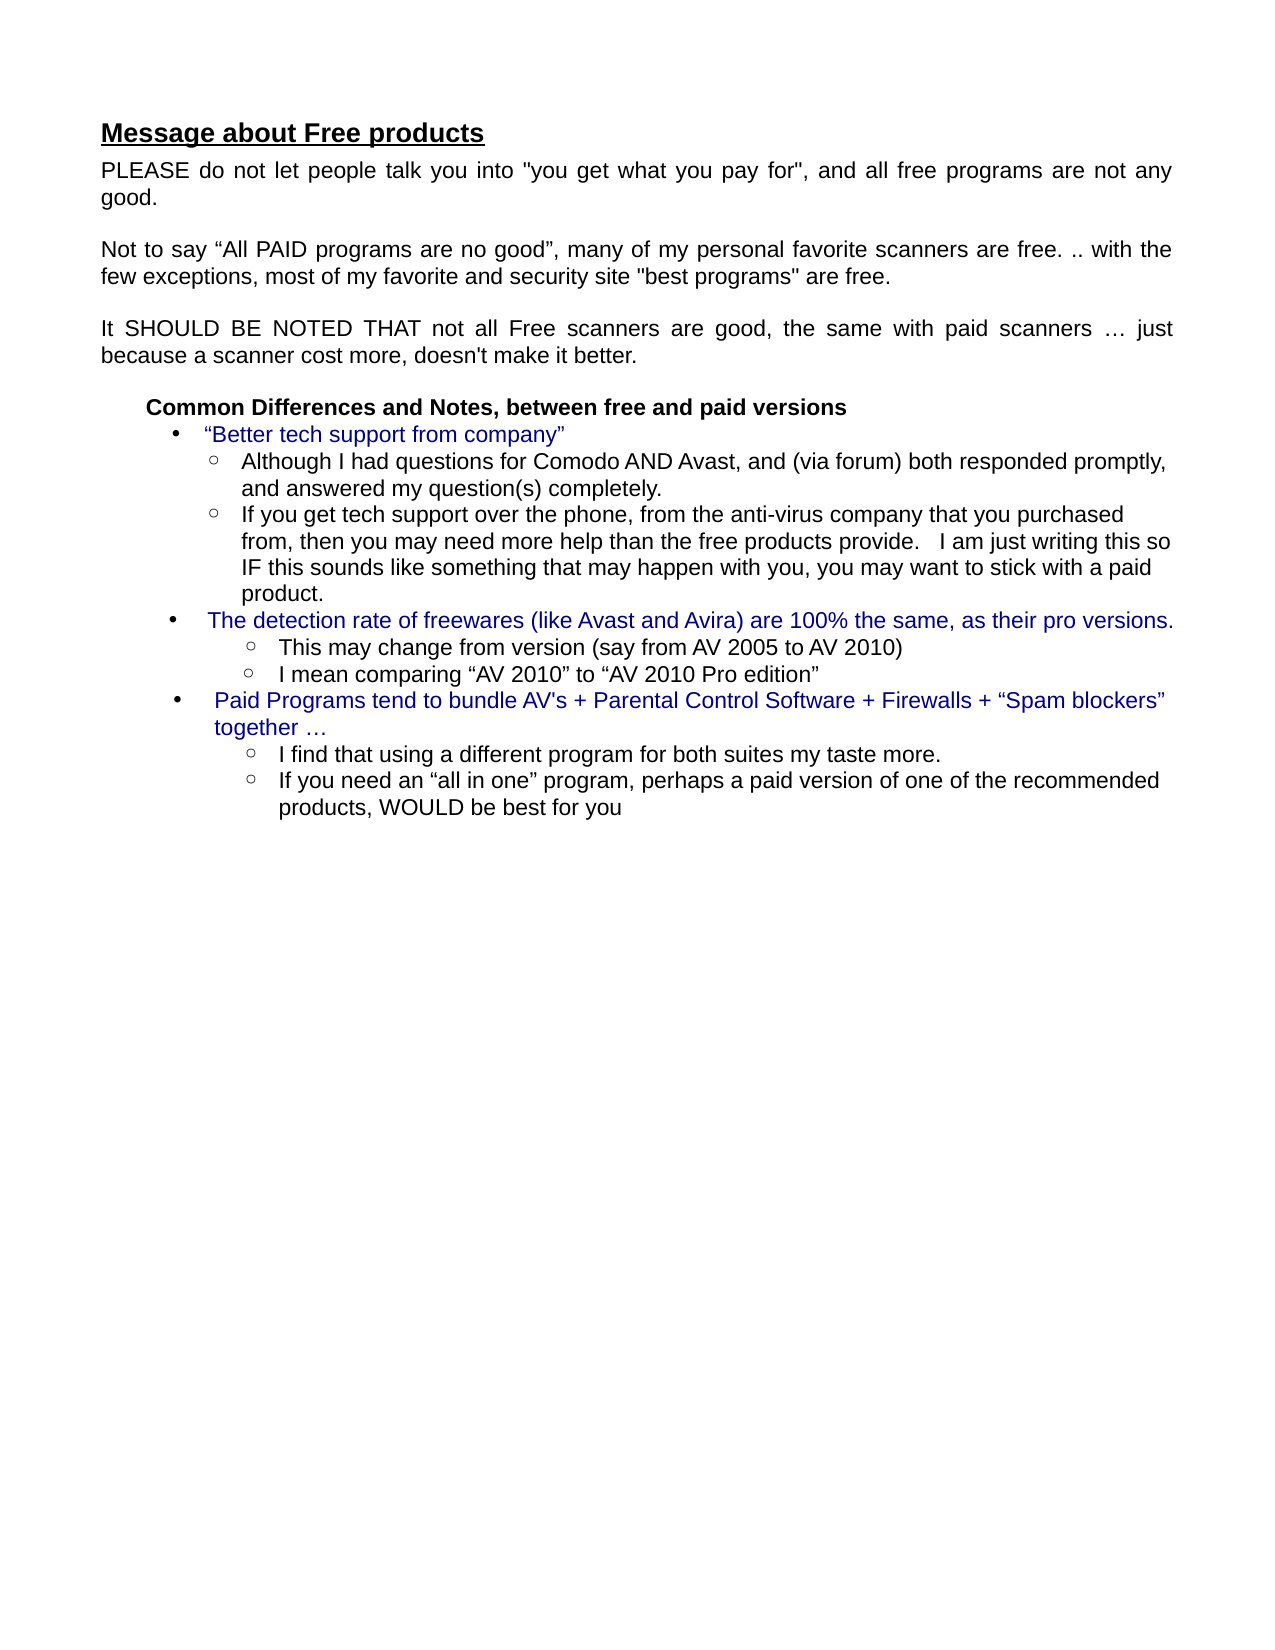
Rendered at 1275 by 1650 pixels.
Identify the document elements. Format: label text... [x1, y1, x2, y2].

list If you need an “all in one” program, perhaps a paid version of one of the recommended products, WOULD be best for you [241, 767, 1174, 821]
text It SHOULD BE NOTED THAT not all Free scanners are good, the same with paid scanners … just because a scanner cost more, doesn't make it better. [101, 315, 1174, 368]
list This may change from version (say from AV 2005 to AV 2010) [241, 634, 1174, 661]
subtitle Message about Free products [101, 117, 1174, 148]
subtitle Common Differences and Notes, between free and paid versions [146, 394, 1174, 421]
list The detection rate of freewares (like Avast and Avira) are 100% the same, as their pro versions. [169, 607, 1174, 634]
list Paid Programs tend to bundle AV's + Parental Control Software + Firewalls + “Spam blockers” together … [173, 687, 1174, 741]
list “Better tech support from company” [172, 421, 1174, 448]
list If you get tech support over the phone, from the anti-virus company that you purchased from, then you may need more help than the free products provide. I am just writing this so IF this sounds like something that may happen with you, you may want to stick with a paid product. [204, 501, 1174, 607]
list I mean comparing “AV 2010” to “AV 2010 Pro edition” [238, 661, 1174, 687]
text Not to say “All PAID programs are no good”, many of my personal favorite scanners are free. .. with the few exceptions, most of my favorite and security site "best programs" are free. [101, 236, 1174, 289]
text PLEASE do not let people talk you into "you get what you pay for", and all free programs are not any good. [101, 157, 1174, 210]
list Although I had questions for Comodo AND Avast, and (via forum) both responded promptly, and answered my question(s) completely. [204, 448, 1174, 501]
list I find that using a different program for both suites my taste more. [241, 741, 1174, 767]
